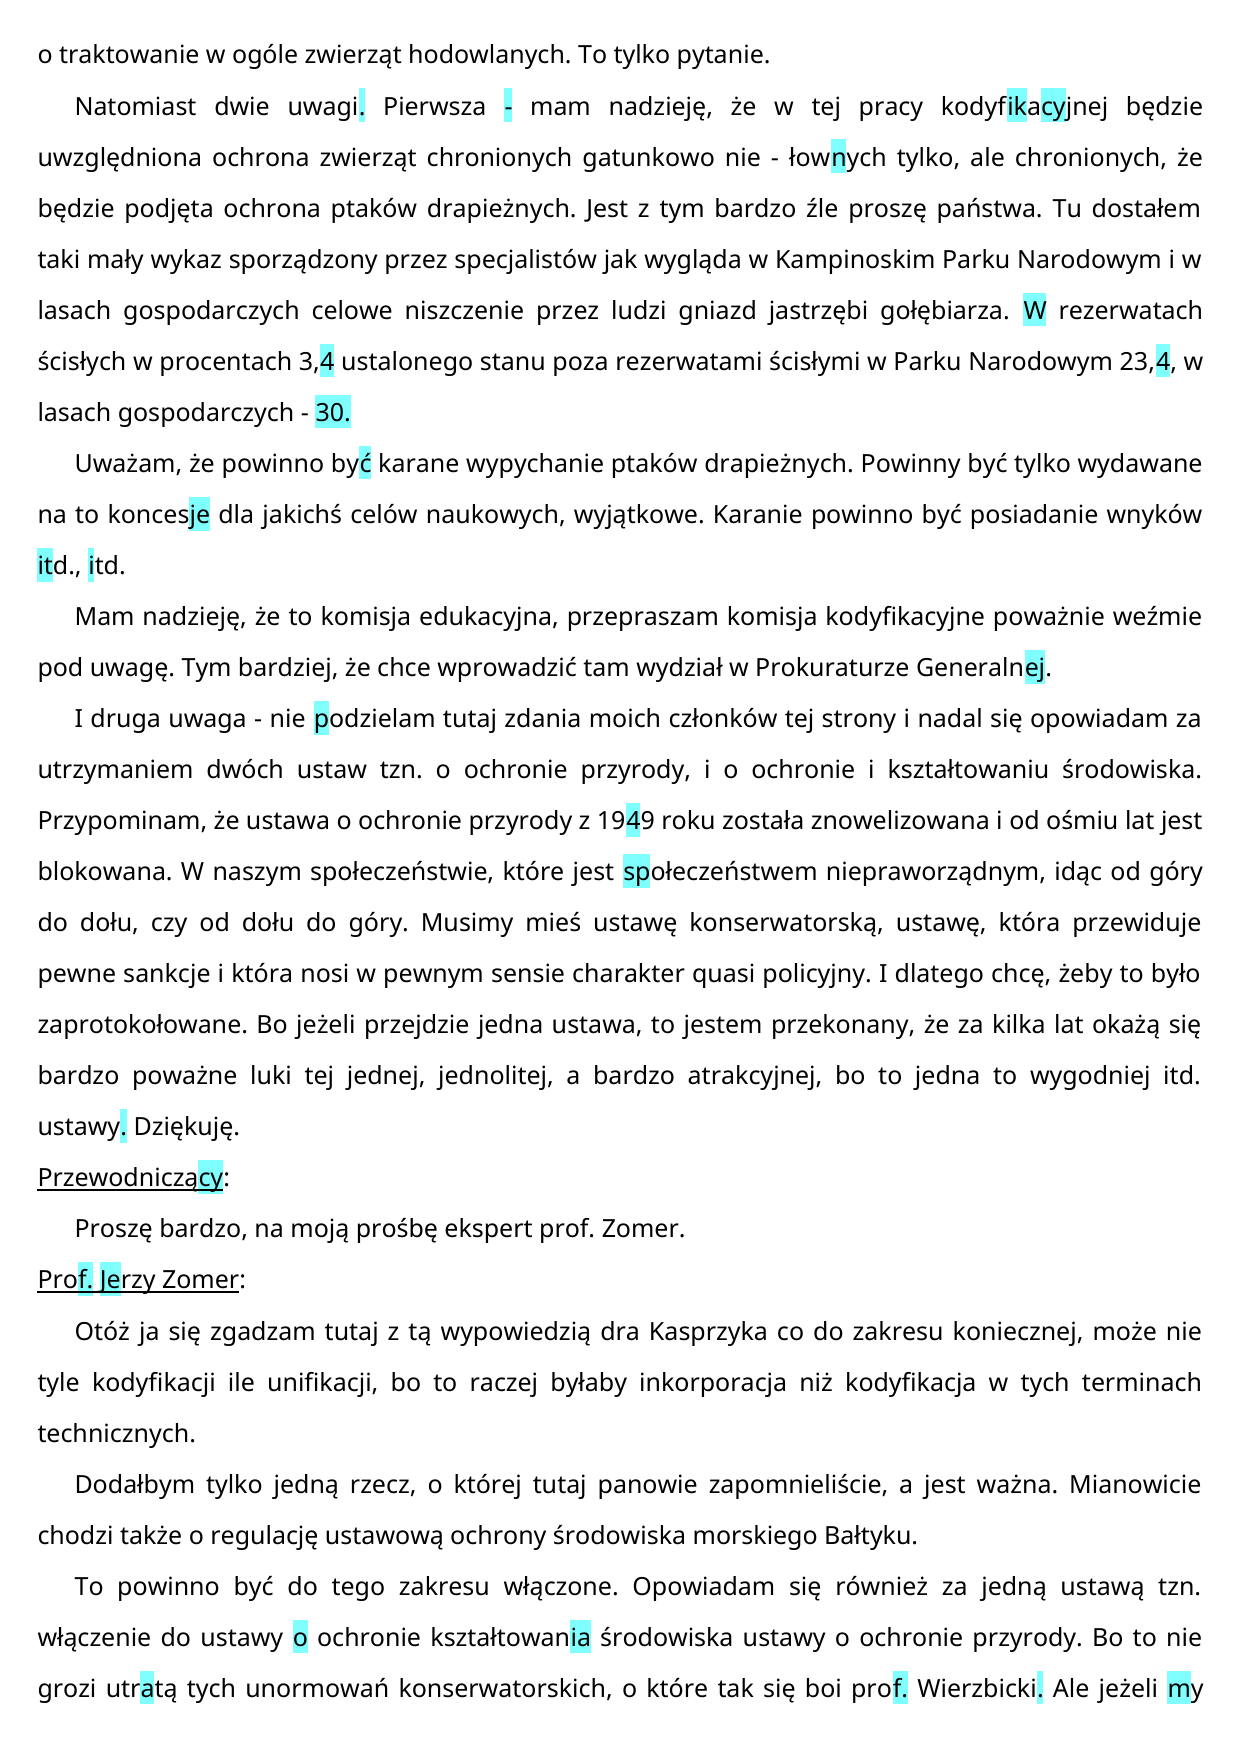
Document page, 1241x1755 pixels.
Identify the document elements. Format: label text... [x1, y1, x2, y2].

text Uważam, że powinno być karane wypychanie ptaków drapieżnych. Powinny być tylko wydawane na to koncesje dla jakichś celów naukowych, wyjątkowe. Karanie powinno być posiadanie wnyków itd., itd. [37, 446, 1203, 582]
text Mam nadzieję, że to komisja edukacyjna, przepraszam komisja kodyfikacyjne poważnie weźmie pod uwagę. Tym bardziej, że chce wprowadzić tam wydział w Prokuraturze Generalnej. [37, 599, 1203, 684]
text Natomiast dwie uwagi. Pierwsza - mam nadzieję, że w tej pracy kodyfikacyjnej będzie uwzględniona ochrona zwierząt chronionych gatunkowo nie - łownych tylko, ale chronionych, że będzie podjęta ochrona ptaków drapieżnych. Jest z tym bardzo źle proszę państwa. Tu dostałem taki mały wykaz sporządzony przez specjalistów jak wygląda w Kampinoskim Parku Narodowym i w lasach gospodarczych celowe niszczenie przez ludzi gniazd jastrzębi gołębiarza. W rezerwatach ścisłych w procentach 3,4 ustalonego stanu poza rezerwatami ścisłymi w Parku Narodowym 23,4, w lasach gospodarczych - 30. [37, 88, 1203, 428]
text Przewodniczący: [37, 1160, 1203, 1194]
text Dodałbym tylko jedną rzecz, o której tutaj panowie zapomnieliście, a jest ważna. Mianowicie chodzi także o regulację ustawową ochrony środowiska morskiego Bałtyku. [37, 1466, 1203, 1551]
text Otóż ja się zgadzam tutaj z tą wypowiedzią dra Kasprzyka co do zakresu koniecznej, może nie tyle kodyfikacji ile unifikacji, bo to raczej byłaby inkorporacja niż kodyfikacja w tych terminach technicznych. [37, 1313, 1203, 1449]
text Proszę bardzo, na moją prośbę ekspert prof. Zomer. [37, 1211, 1203, 1245]
text I druga uwaga - nie podzielam tutaj zdania moich członków tej strony i nadal się opowiadam za utrzymaniem dwóch ustaw tzn. o ochronie przyrody, i o ochronie i kształtowaniu środowiska. Przypominam, że ustawa o ochronie przyrody z 1949 roku została znowelizowana i od ośmiu lat jest blokowana. W naszym społeczeństwie, które jest społeczeństwem niepraworządnym, idąc od góry do dołu, czy od dołu do góry. Musimy mieś ustawę konserwatorską, ustawę, która przewiduje pewne sankcje i która nosi w pewnym sensie charakter quasi policyjny. I dlatego chcę, żeby to było zaprotokołowane. Bo jeżeli przejdzie jedna ustawa, to jestem przekonany, że za kilka lat okażą się bardzo poważne luki tej jednej, jednolitej, a bardzo atrakcyjnej, bo to jedna to wygodniej itd. ustawy. Dziękuję. [37, 701, 1203, 1143]
text Prof. Jerzy Zomer: [37, 1262, 1203, 1296]
text To powinno być do tego zakresu włączone. Opowiadam się również za jedną ustawą tzn. włączenie do ustawy o ochronie kształtowania środowiska ustawy o ochronie przyrody. Bo to nie grozi utratą tych unormowań konserwatorskich, o które tak się boi prof. Wierzbicki. Ale jeżeli my [37, 1568, 1203, 1704]
text o traktowanie w ogóle zwierząt hodowlanych. To tylko pytanie. [37, 37, 1203, 71]
